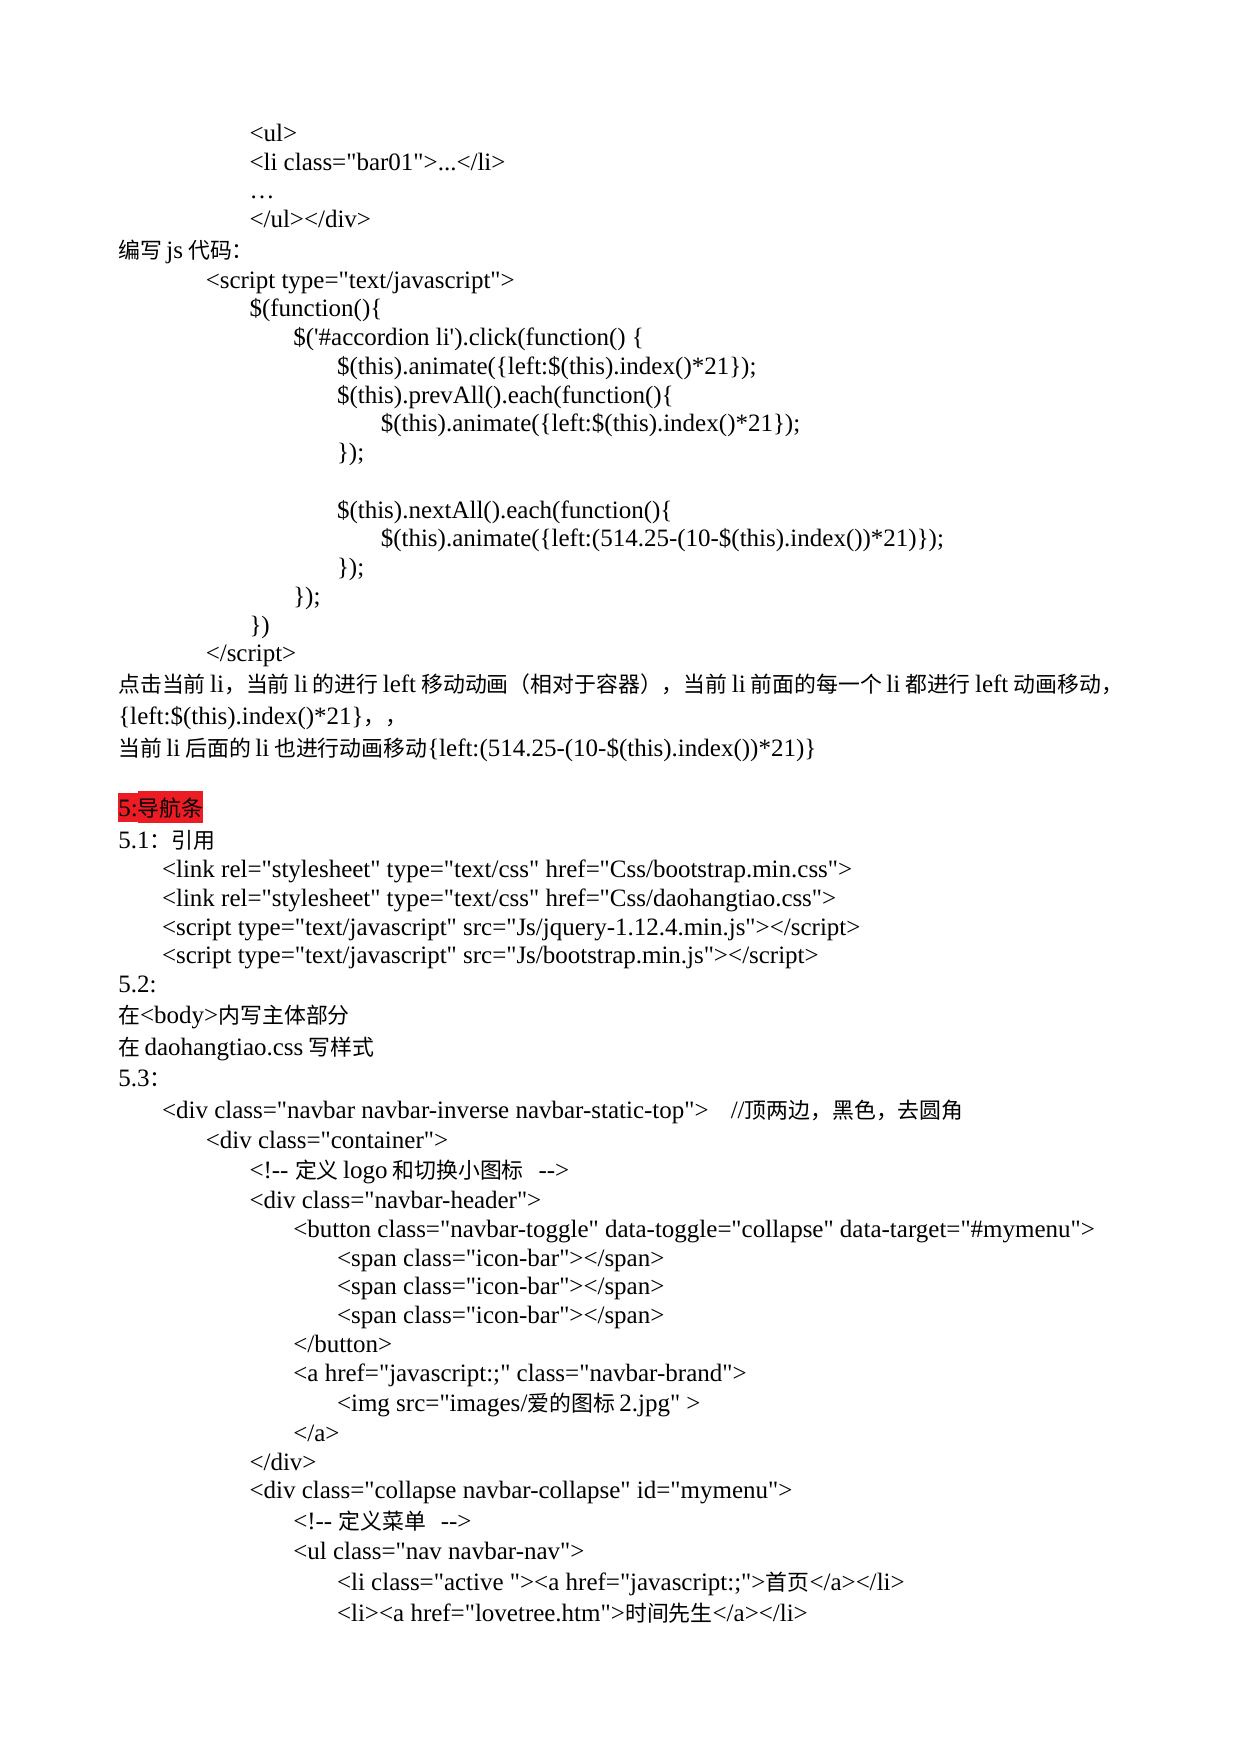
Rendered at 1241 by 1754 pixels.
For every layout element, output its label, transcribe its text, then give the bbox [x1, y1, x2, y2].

text … [118, 176, 1122, 204]
text $(this).nextAll().each(function(){ [118, 495, 1122, 523]
text <button class="navbar-toggle" data-toggle="collapse" data-target="#mymenu"> [118, 1214, 1122, 1243]
text }); [118, 581, 1122, 610]
text }) [118, 610, 1122, 638]
text <div class="container"> [118, 1125, 1122, 1153]
text 5:导航条 [118, 791, 1122, 823]
text <span class="icon-bar"></span> [118, 1271, 1122, 1300]
text <!-- 定义logo和切换小图标 --> [118, 1153, 1122, 1185]
text <li class="active "><a href="javascript:;">首页</a></li> [118, 1565, 1122, 1596]
text <!-- 定义菜单 --> [118, 1504, 1122, 1536]
text </div> [118, 1447, 1122, 1476]
text 在<body>内写主体部分 [118, 998, 1122, 1030]
text </button> [118, 1329, 1122, 1358]
text <li class="bar01">...</li> [118, 147, 1122, 176]
text <link rel="stylesheet" type="text/css" href="Css/bootstrap.min.css"> [118, 854, 1122, 883]
text <div class="collapse navbar-collapse" id="mymenu"> [118, 1476, 1122, 1504]
text 当前li后面的li也进行动画移动{left:(514.25-(10-$(this).index())*21)} [118, 731, 1122, 762]
text 点击当前li，当前li的进行left移动动画（相对于容器），当前li前面的每一个li都进行left动画移动，{left:$(this).index()*21}，， [118, 667, 1122, 731]
text <link rel="stylesheet" type="text/css" href="Css/daohangtiao.css"> [118, 883, 1122, 912]
text }); [118, 437, 1122, 466]
text </script> [118, 638, 1122, 667]
text $(this).prevAll().each(function(){ [118, 380, 1122, 408]
text $(this).animate({left:(514.25-(10-$(this).index())*21)}); [118, 523, 1122, 552]
text <script type="text/javascript"> [118, 265, 1122, 293]
text 在daohangtiao.css写样式 [118, 1030, 1122, 1061]
text <script type="text/javascript" src="Js/bootstrap.min.js"></script> [118, 941, 1122, 969]
text <ul> [118, 118, 1122, 147]
text 5.3： [118, 1061, 1122, 1093]
text <span class="icon-bar"></span> [118, 1300, 1122, 1329]
text 5.1：引用 [118, 823, 1122, 854]
text }); [118, 552, 1122, 581]
text $(this).animate({left:$(this).index()*21}); [118, 408, 1122, 437]
text <li><a href="lovetree.htm">时间先生</a></li> [118, 1596, 1122, 1628]
text 5.2: [118, 969, 1122, 998]
text <img src="images/爱的图标2.jpg" > [118, 1386, 1122, 1418]
text <script type="text/javascript" src="Js/jquery-1.12.4.min.js"></script> [118, 912, 1122, 941]
text <span class="icon-bar"></span> [118, 1243, 1122, 1271]
text </ul></div> [118, 204, 1122, 233]
text $(this).animate({left:$(this).index()*21}); [118, 351, 1122, 380]
text $('#accordion li').click(function() { [118, 322, 1122, 351]
text 编写js代码： [118, 233, 1122, 265]
text <div class="navbar navbar-inverse navbar-static-top"> //顶两边，黑色，去圆角 [118, 1093, 1122, 1125]
text <ul class="nav navbar-nav"> [118, 1536, 1122, 1565]
text </a> [118, 1418, 1122, 1447]
text <a href="javascript:;" class="navbar-brand"> [118, 1358, 1122, 1386]
text $(function(){ [118, 293, 1122, 322]
text <div class="navbar-header"> [118, 1185, 1122, 1214]
